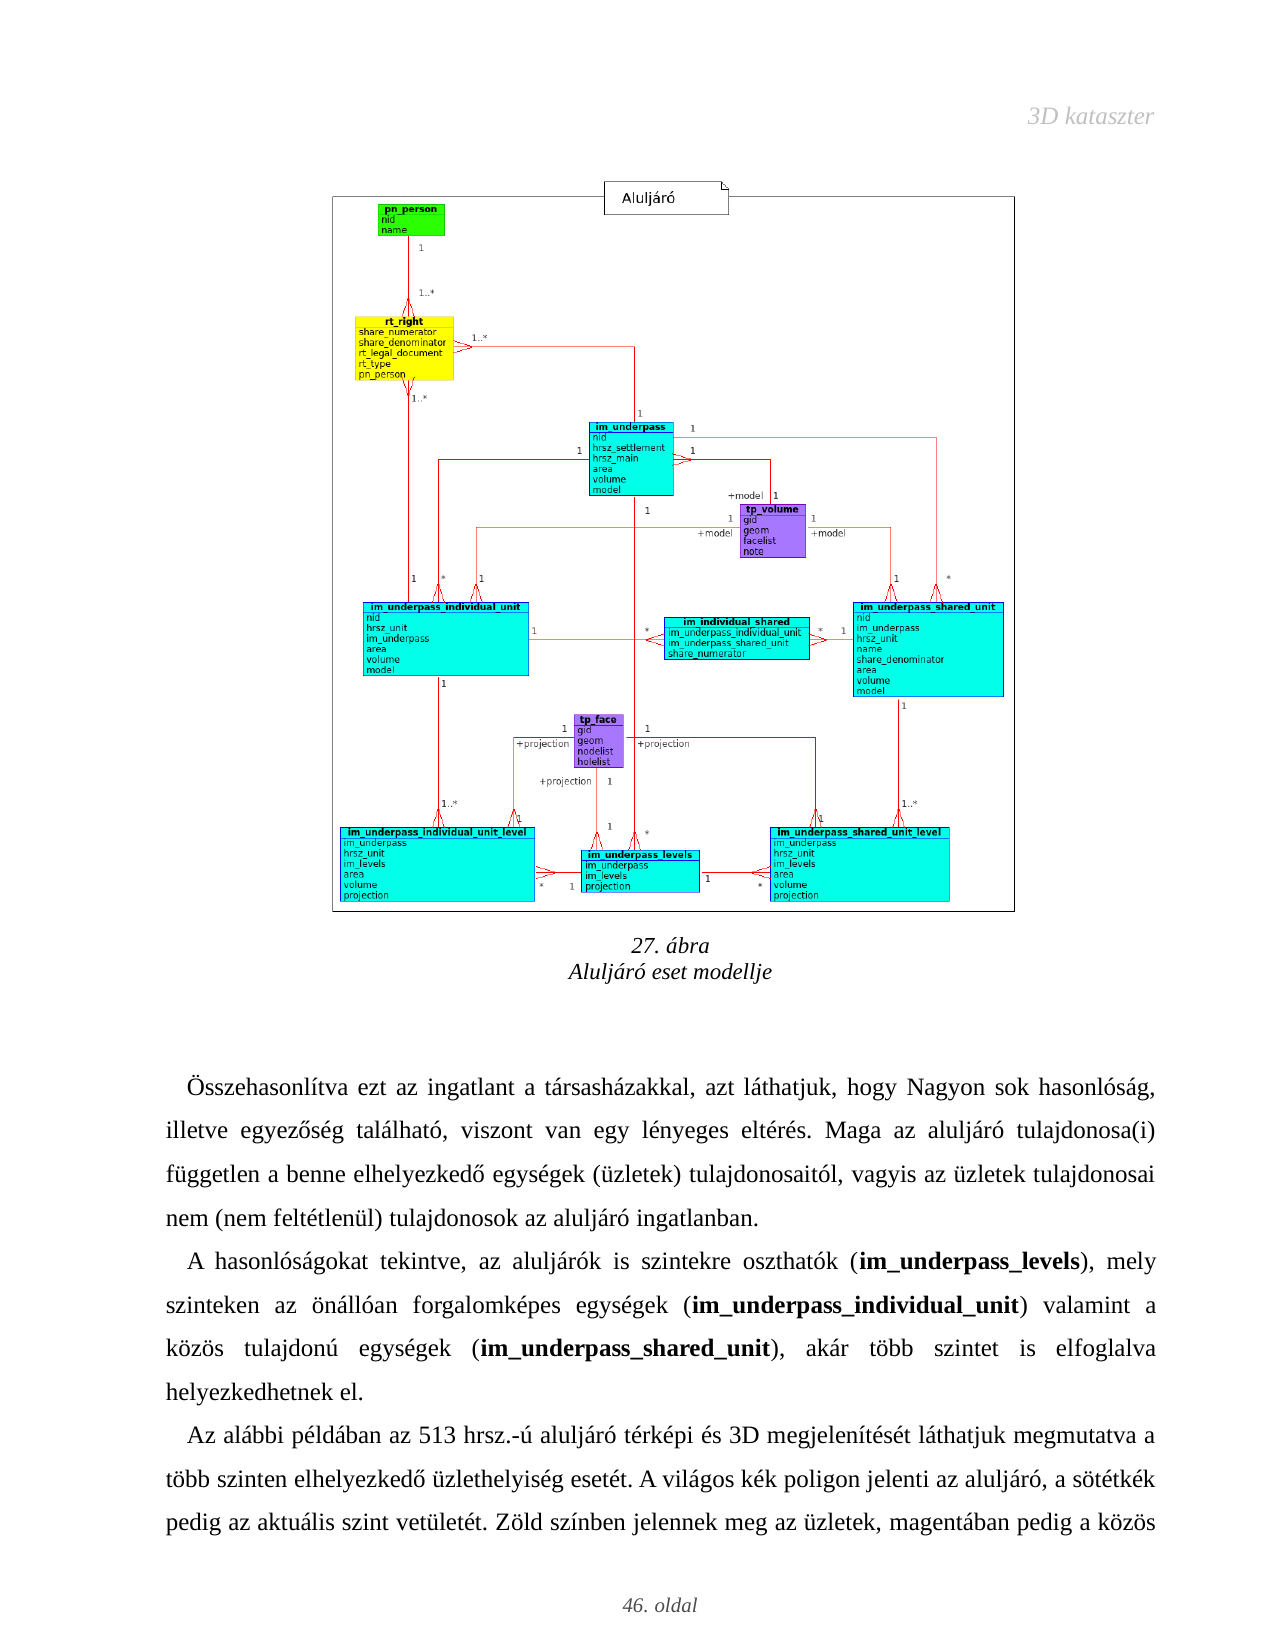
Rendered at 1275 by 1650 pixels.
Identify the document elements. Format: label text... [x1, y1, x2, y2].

text Az alábbi példában az 513 hrsz.-ú aluljáró térképi és 3D megjelenítését láthatjuk megmutatva a több szinten elhelyezkedő üzlethelyiség esetét. A világos kék poligon jelenti az aluljáró, a sötétkék pedig az aktuális szint vetületét. Zöld színben jelennek meg az üzletek, magentában pedig a közös [166, 1420, 1156, 1536]
text A hasonlóságokat tekintve, az aluljárók is szintekre oszthatók (im_underpass_levels), mely szinteken az önállóan forgalomképes egységek (im_underpass_individual_unit) valamint a közös tulajdonú egységek (im_underpass_shared_unit), akár több szintet is elfoglalva helyezkedhetnek el. [166, 1246, 1156, 1406]
text 27. ábra [166, 932, 1156, 958]
picture [317, 166, 1026, 932]
text Összehasonlítva ezt az ingatlant a társasházakkal, azt láthatjuk, hogy Nagyon sok hasonlóság, illetve egyezőség található, viszont van egy lényeges eltérés. Maga az aluljáró tulajdonosa(i) független a benne elhelyezkedő egységek (üzletek) tulajdonosaitól, vagyis az üzletek tulajdonosai nem (nem feltétlenül) tulajdonosok az aluljáró ingatlanban. [166, 1072, 1156, 1231]
text Aluljáró eset modellje [166, 958, 1156, 985]
